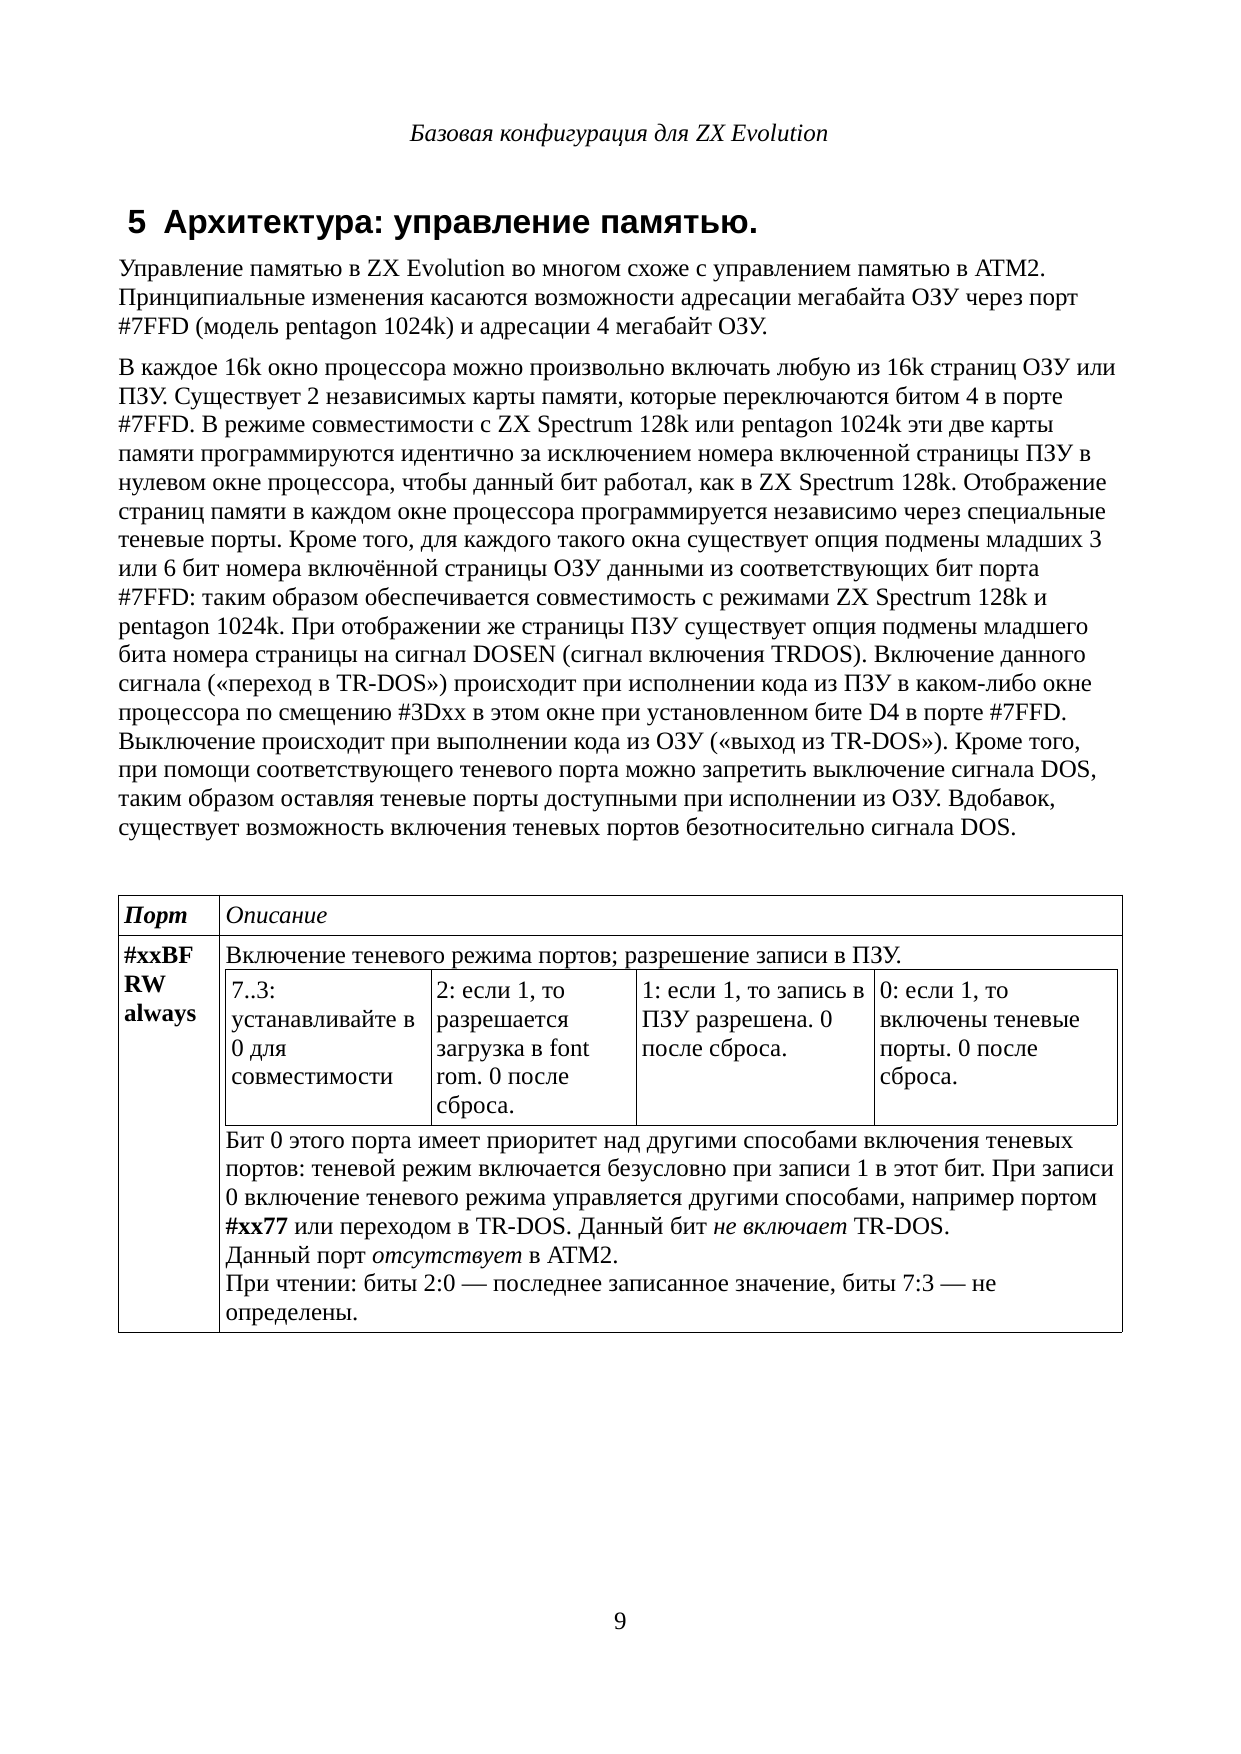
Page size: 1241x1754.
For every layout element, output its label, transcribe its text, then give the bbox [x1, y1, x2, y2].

table_header 7..3: устанавливайте в 0 для совместимости [226, 970, 431, 1125]
table_header Порт [119, 896, 219, 935]
text В каждое 16k окно процессора можно произвольно включать любую из 16k страниц ОЗУ или ПЗУ. Существует 2 независимых карты памяти, которые переключаются битом 4 в порте #7FFD. В режиме совместимости с ZX Spectrum 128k или pentagon 1024k эти две карты памяти программируются идентично за исключением номера включенной страницы ПЗУ в нулевом окне процессора, чтобы данный бит работал, как в ZX Spectrum 128k. Отображение страниц памяти в каждом окне процессора программируется независимо через специальные теневые порты. Кроме того, для каждого такого окна существует опция подмены младших 3 или 6 бит номера включённой страницы ОЗУ данными из соответствующих бит порта #7FFD: таким образом обеспечивается совместимость с режимами ZX Spectrum 128k и pentagon 1024k. При отображении же страницы ПЗУ существует опция подмены младшего бита номера страницы на сигнал DOSEN (сигнал включения TRDOS). Включение данного сигнала («переход в TR-DOS») происходит при исполнении кода из ПЗУ в каком-либо окне процессора по смещению #3Dxx в этом окне при установленном бите D4 в порте #7FFD. Выключение происходит при выполнении кода из ОЗУ («выход из TR-DOS»). Кроме того, при помощи соответствующего теневого порта можно запретить выключение сигнала DOS, таким образом оставляя теневые порты доступными при исполнении из ОЗУ. Вдобавок, существует возможность включения теневых портов безотносительно сигнала DOS. [118, 352, 1122, 841]
table_cell Включение теневого режима портов; разрешение записи в ПЗУ. Бит 0 этого порта имеет приоритет над другими способами включения теневых портов: теневой режим включается безусловно при записи 1 в этот бит. При записи 0 включение теневого режима управляется другими способами, например портом #xx77 или переходом в TR-DOS. Данный бит не включает TR-DOS. Данный порт отсутствует в ATM2. При чтении: биты 2:0 — последнее записанное значение, биты 7:3 — не определены. [220, 936, 1122, 1332]
table_header 2: если 1, то разрешается загрузка в font rom. 0 после сброса. [432, 970, 636, 1125]
table_header Описание [220, 896, 1122, 935]
text Управление памятью в ZX Evolution во многом схоже с управлением памятью в ATM2. Принципиальные изменения касаются возможности адресации мегабайта ОЗУ через порт #7FFD (модель pentagon 1024k) и адресации 4 мегабайт ОЗУ. [118, 253, 1122, 339]
subtitle Архитектура: управление памятью. [118, 202, 1122, 241]
table_header 0: если 1, то включены теневые порты. 0 после сброса. [875, 970, 1117, 1125]
table_cell #xxBF RW always [119, 936, 219, 1332]
table_header 1: если 1, то запись в ПЗУ разрешена. 0 после сброса. [637, 970, 874, 1125]
